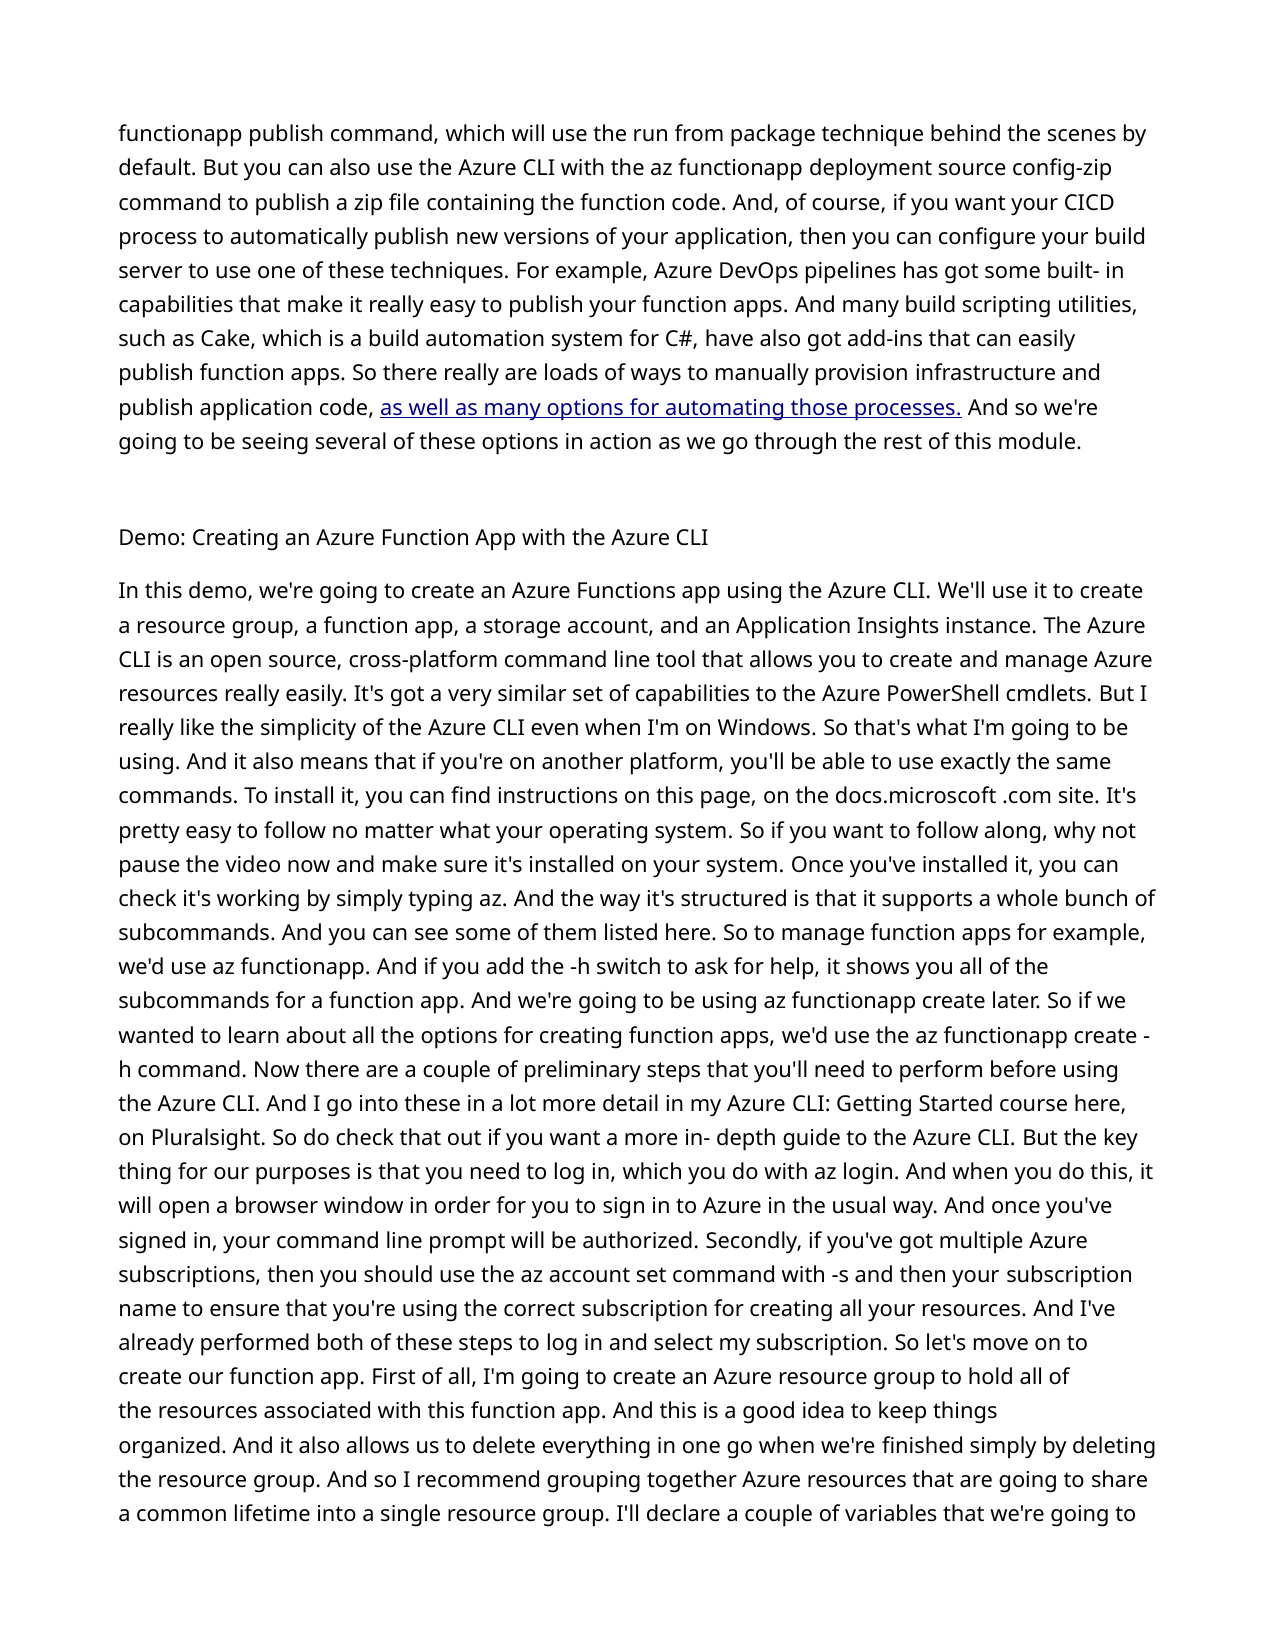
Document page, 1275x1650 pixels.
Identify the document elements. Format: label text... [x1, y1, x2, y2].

text functionapp publish command, which will use the run from package technique behind the scenes by default. But you can also use the Azure CLI with the az functionapp deployment source config-zip command to publish a zip file containing the function code. And, of course, if you want your CICD process to automatically publish new versions of your application, then you can configure your build server to use one of these techniques. For example, Azure DevOps pipelines has got some built- in capabilities that make it really easy to publish your function apps. And many build scripting utilities, such as Cake, which is a build automation system for C#, have also got add-ins that can easily publish function apps. So there really are loads of ways to manually provision infrastructure and publish application code, as well as many options for automating those processes. And so we're going to be seeing several of these options in action as we go through the rest of this module. [118, 118, 1157, 455]
text In this demo, we're going to create an Azure Functions app using the Azure CLI. We'll use it to create a resource group, a function app, a storage account, and an Application Insights instance. The Azure CLI is an open source, cross-platform command line tool that allows you to create and manage Azure resources really easily. It's got a very similar set of capabilities to the Azure PowerShell cmdlets. But I really like the simplicity of the Azure CLI even when I'm on Windows. So that's what I'm going to be using. And it also means that if you're on another platform, you'll be able to use exactly the same commands. To install it, you can find instructions on this page, on the docs.microscoft .com site. It's pretty easy to follow no matter what your operating system. So if you want to follow along, why not pause the video now and make sure it's installed on your system. Once you've installed it, you can check it's working by simply typing az. And the way it's structured is that it supports a whole bunch of subcommands. And you can see some of them listed here. So to manage function apps for example, we'd use az functionapp. And if you add the -h switch to ask for help, it shows you all of the subcommands for a function app. And we're going to be using az functionapp create later. So if we wanted to learn about all the options for creating function apps, we'd use the az functionapp create -h command. Now there are a couple of preliminary steps that you'll need to perform before using the Azure CLI. And I go into these in a lot more detail in my Azure CLI: Getting Started course here, on Pluralsight. So do check that out if you want a more in- depth guide to the Azure CLI. But the key thing for our purposes is that you need to log in, which you do with az login. And when you do this, it will open a browser window in order for you to sign in to Azure in the usual way. And once you've signed in, your command line prompt will be authorized. Secondly, if you've got multiple Azure subscriptions, then you should use the az account set command with -s and then your subscription name to ensure that you're using the correct subscription for creating all your resources. And I've already performed both of these steps to log in and select my subscription. So let's move on to create our function app. First of all, I'm going to create an Azure resource group to hold all of the resources associated with this function app. And this is a good idea to keep things organized. And it also allows us to delete everything in one go when we're finished simply by deleting the resource group. And so I recommend grouping together Azure resources that are going to share a common lifetime into a single resource group. I'll declare a couple of variables that we're going to [118, 576, 1157, 1528]
subtitle Demo: Creating an Azure Function App with the Azure CLI [118, 522, 1157, 552]
